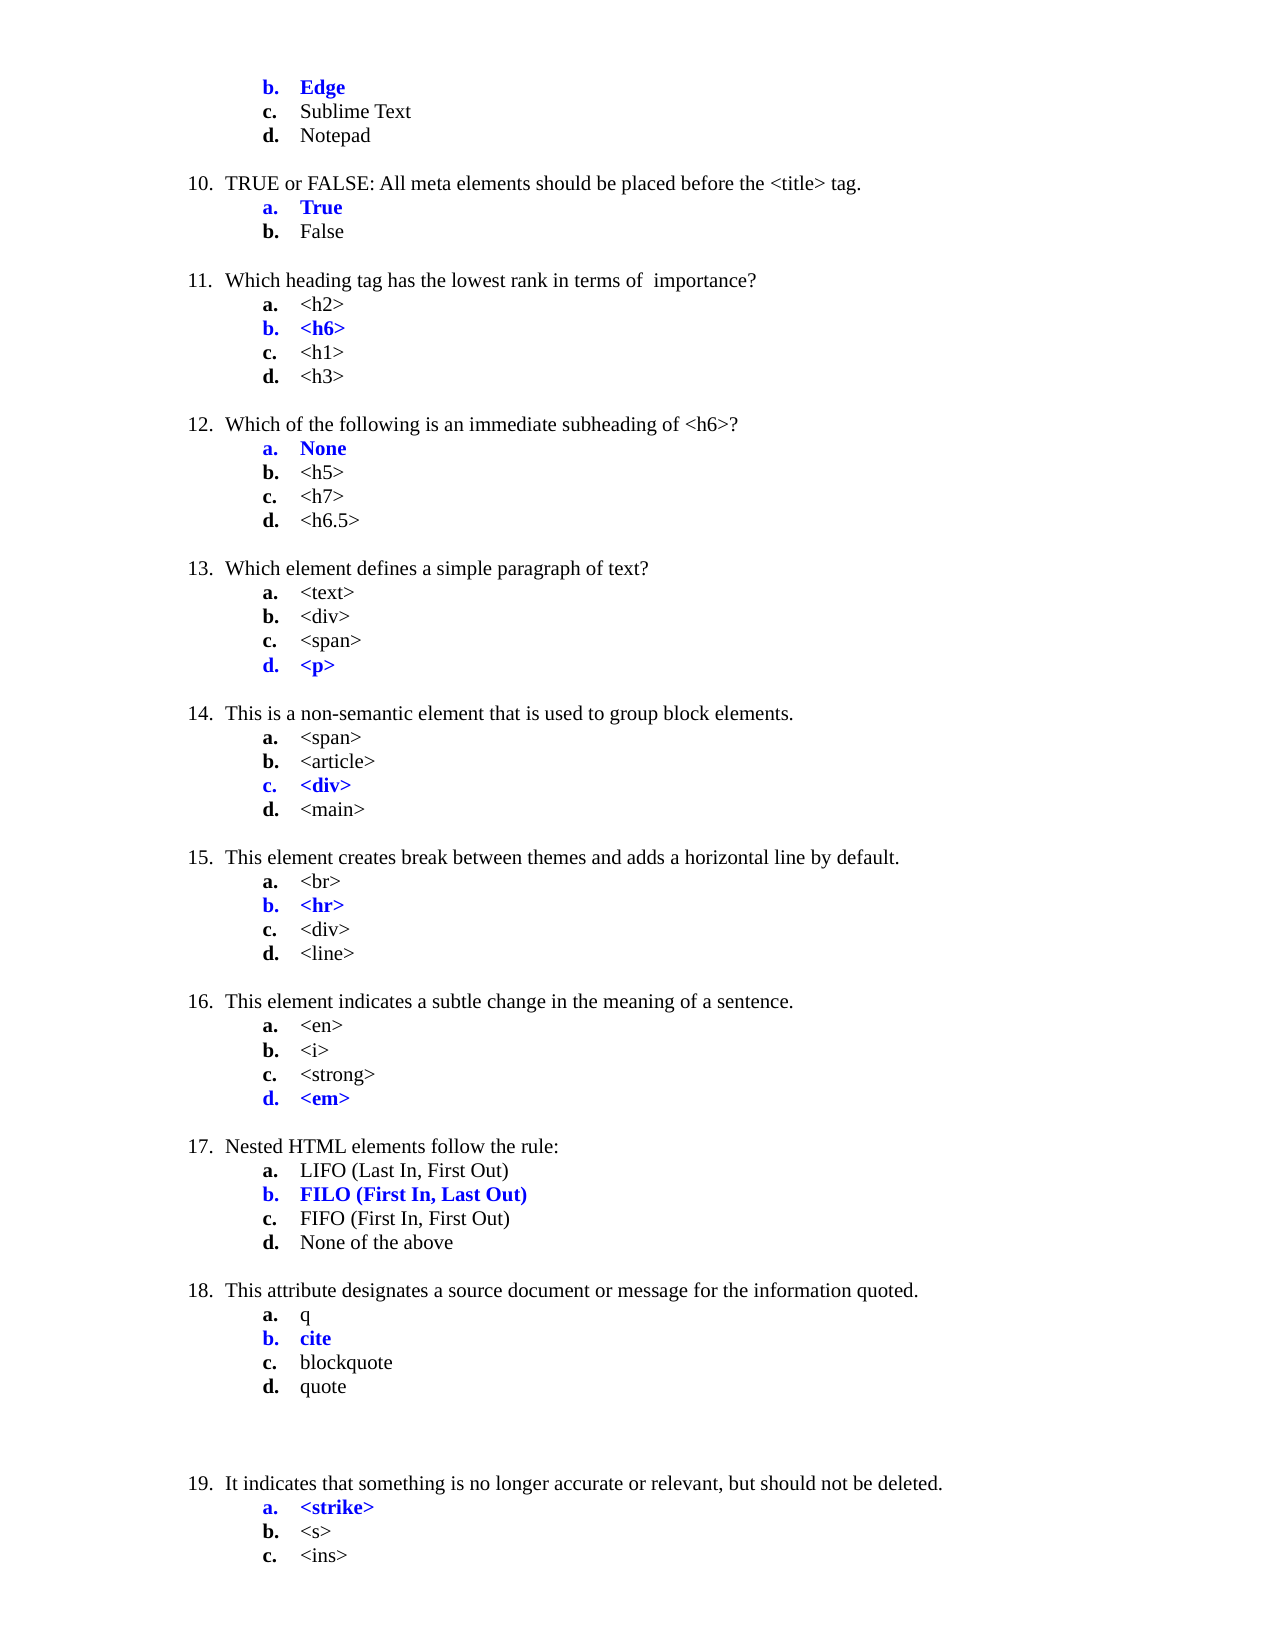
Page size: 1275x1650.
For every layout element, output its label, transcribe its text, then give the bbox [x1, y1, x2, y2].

list <div> [262, 917, 1125, 941]
list <h6> [262, 316, 1125, 340]
list This element indicates a subtle change in the meaning of a sentence. [187, 989, 1125, 1013]
list quote [262, 1374, 1125, 1398]
list <h3> [262, 364, 1125, 388]
list <text> [262, 580, 1125, 604]
list LIFO (Last In, First Out) [262, 1158, 1125, 1182]
list Which of the following is an immediate subheading of <h6>? [187, 412, 1125, 436]
list <i> [262, 1037, 1125, 1062]
list <h1> [262, 340, 1125, 364]
list cite [262, 1326, 1125, 1350]
list <h5> [262, 460, 1125, 484]
list <article> [262, 749, 1125, 773]
list <span> [262, 725, 1125, 749]
list <main> [262, 797, 1125, 821]
list <br> [262, 869, 1125, 893]
list FIFO (First In, First Out) [262, 1206, 1125, 1230]
list Which heading tag has the lowest rank in terms of importance? [187, 267, 1125, 292]
list q [262, 1302, 1125, 1326]
list <div> [262, 604, 1125, 628]
list None [262, 436, 1125, 460]
list Notepad [262, 123, 1125, 147]
list <h6.5> [262, 508, 1125, 532]
list False [262, 219, 1125, 243]
list <line> [262, 941, 1125, 965]
list Sublime Text [262, 99, 1125, 123]
list True [262, 195, 1125, 219]
list This attribute designates a source document or message for the information quoted. [187, 1278, 1125, 1302]
list <p> [262, 652, 1125, 677]
list Nested HTML elements follow the rule: [187, 1134, 1125, 1158]
list <h7> [262, 484, 1125, 508]
list None of the above [262, 1230, 1125, 1254]
list FILO (First In, Last Out) [262, 1182, 1125, 1206]
list <hr> [262, 893, 1125, 917]
list <strong> [262, 1062, 1125, 1086]
list blockquote [262, 1350, 1125, 1374]
list <div> [262, 773, 1125, 797]
list TRUE or FALSE: All meta elements should be placed before the <title> tag. [187, 171, 1125, 195]
list <h2> [262, 292, 1125, 316]
list <s> [262, 1519, 1125, 1543]
list <en> [262, 1013, 1125, 1037]
list <em> [262, 1086, 1125, 1110]
list <strike> [262, 1495, 1125, 1519]
list <span> [262, 628, 1125, 652]
list Edge [262, 75, 1125, 99]
list <ins> [262, 1543, 1125, 1567]
list This element creates break between themes and adds a horizontal line by default. [187, 845, 1125, 869]
list Which element defines a simple paragraph of text? [187, 556, 1125, 580]
list It indicates that something is no longer accurate or relevant, but should not be deleted. [187, 1471, 1125, 1495]
list This is a non-semantic element that is used to group block elements. [187, 701, 1125, 725]
